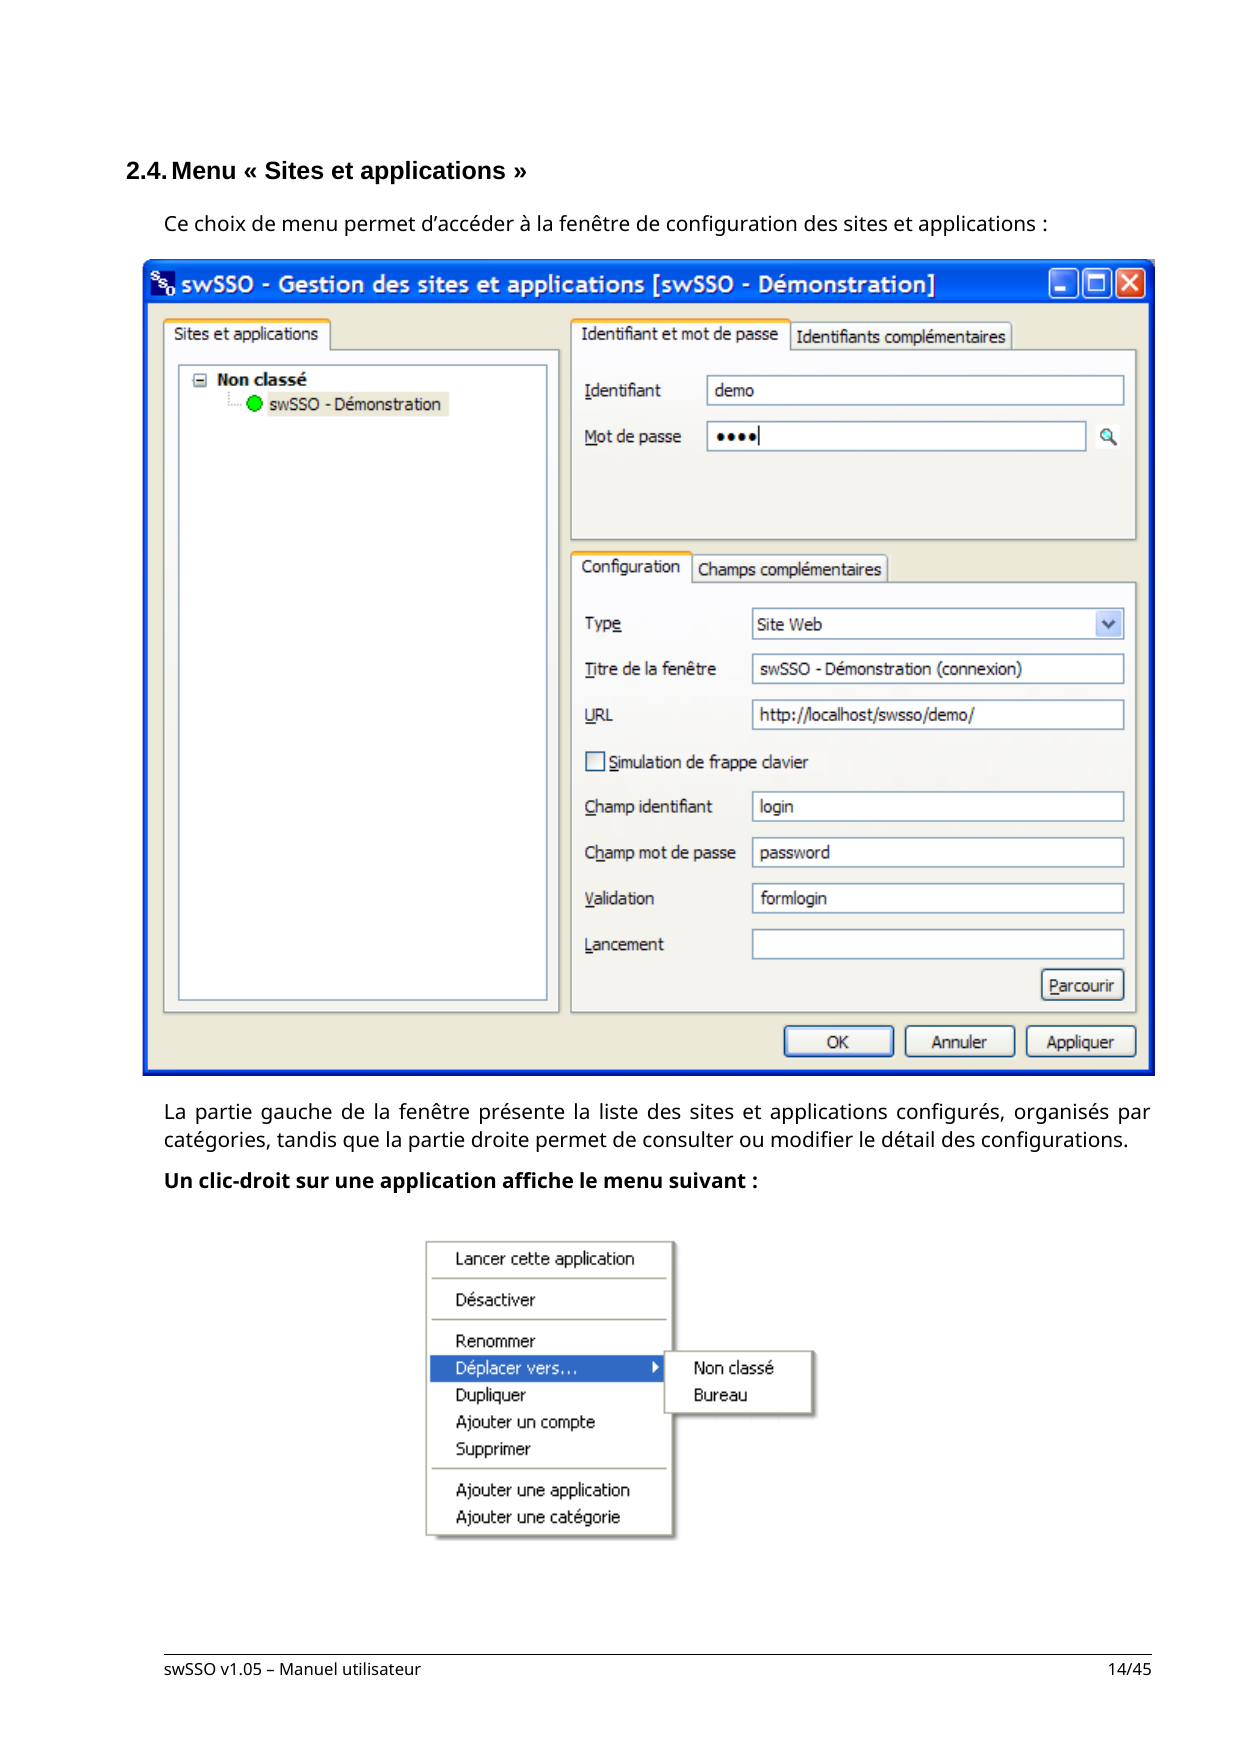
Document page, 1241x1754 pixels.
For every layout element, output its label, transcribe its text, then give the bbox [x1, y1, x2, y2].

text La partie gauche de la fenêtre présente la liste des sites et applications configurés, organisés par catégories, tandis que la partie droite permet de consulter ou modifier le détail des configurations. [164, 1097, 1152, 1154]
text Ce choix de menu permet d’accéder à la fenêtre de configuration des sites et applications : [164, 209, 1152, 238]
text Un clic-droit sur une application affiche le menu suivant : [164, 1167, 1152, 1195]
picture [142, 259, 1155, 1076]
subtitle Menu « Sites et applications » [126, 156, 1152, 184]
